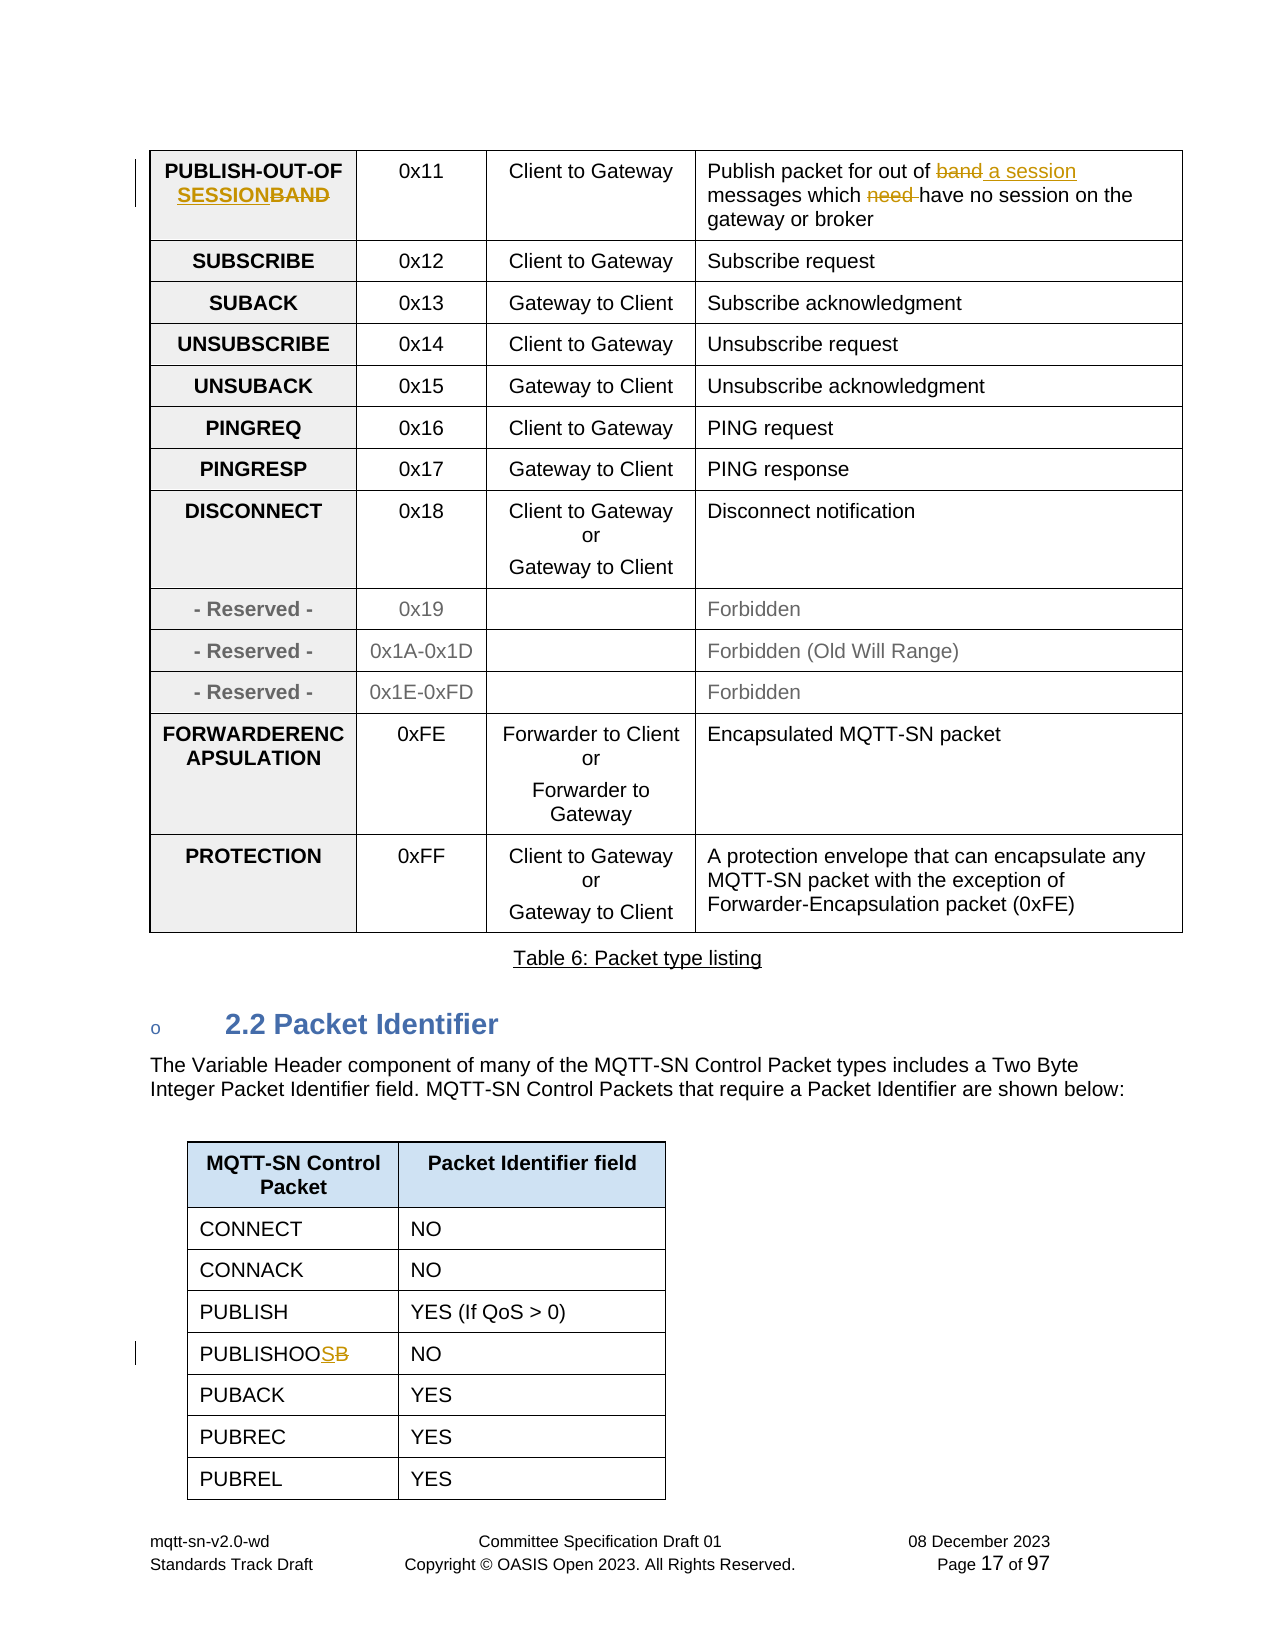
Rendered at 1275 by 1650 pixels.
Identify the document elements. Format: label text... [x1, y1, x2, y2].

table_cell Subscribe request [696, 241, 1182, 281]
table_cell 0xFE [357, 714, 486, 834]
table_cell Client to Gateway [487, 151, 695, 239]
table_cell 0x14 [357, 324, 486, 364]
table_cell NO [399, 1208, 665, 1249]
table_cell 0x1A-0x1D [357, 630, 486, 671]
table_cell SUBSCRIBE [151, 241, 356, 281]
table_header Packet Identifier field [399, 1143, 665, 1207]
table_cell 0x1E-0xFD [357, 672, 486, 712]
table_header MQTT-SN Control Packet [188, 1143, 398, 1207]
table_cell - Reserved - [151, 672, 356, 712]
table_cell Forwarder to Client or Forwarder to Gateway [487, 714, 695, 834]
table_cell 0x11 [357, 151, 486, 239]
table_cell Unsubscribe acknowledgment [696, 366, 1182, 406]
table_cell Client to Gateway [487, 324, 695, 364]
table_cell 0xFF [357, 835, 486, 932]
subtitle 2.2 Packet Identifier [150, 1007, 1125, 1040]
text Table 6: Packet type listing [150, 946, 1125, 970]
table_cell PROTECTION [151, 835, 356, 932]
table_cell 0x17 [357, 449, 486, 489]
table_cell Encapsulated MQTT-SN packet [696, 714, 1182, 834]
table_cell Gateway to Client [487, 282, 695, 323]
table_cell 0x15 [357, 366, 486, 406]
table_cell [487, 630, 695, 671]
table_cell YES [399, 1416, 665, 1457]
table_cell [487, 672, 695, 712]
table_cell YES [399, 1458, 665, 1499]
table_cell YES (If QoS > 0) [399, 1291, 665, 1332]
table_cell DISCONNECT [151, 491, 356, 587]
table_cell Client to Gateway [487, 407, 695, 448]
table_cell PUBLISHOOS [188, 1333, 398, 1374]
table_cell A protection envelope that can encapsulate any MQTT-SN packet with the exception of Forwarder-Encapsulation packet (0xFE) [696, 835, 1182, 932]
table_cell [487, 589, 695, 629]
table_cell 0x16 [357, 407, 486, 448]
table_cell Forbidden [696, 589, 1182, 629]
table_cell - Reserved - [151, 589, 356, 629]
table_cell Client to Gateway or Gateway to Client [487, 491, 695, 587]
table_cell Forbidden [696, 672, 1182, 712]
table_cell UNSUBACK [151, 366, 356, 406]
table_cell PUBLISH-OUT-OF SESSION [151, 151, 356, 239]
table_cell PINGREQ [151, 407, 356, 448]
table_cell PING response [696, 449, 1182, 489]
table_cell UNSUBSCRIBE [151, 324, 356, 364]
table_cell PUBLISH [188, 1291, 398, 1332]
table_cell CONNACK [188, 1250, 398, 1290]
table_cell - Reserved - [151, 630, 356, 671]
table_cell NO [399, 1333, 665, 1374]
table_cell 0x19 [357, 589, 486, 629]
table_cell Forbidden (Old Will Range) [696, 630, 1182, 671]
table_cell PUBACK [188, 1375, 398, 1415]
table_cell CONNECT [188, 1208, 398, 1249]
table_cell 0x13 [357, 282, 486, 323]
table_cell YES [399, 1375, 665, 1415]
table_cell Publish packet for out of a session messages which have no session on the gateway or broker [696, 151, 1182, 239]
table_cell Subscribe acknowledgment [696, 282, 1182, 323]
table_cell Disconnect notification [696, 491, 1182, 587]
table_cell 0x18 [357, 491, 486, 587]
table_cell SUBACK [151, 282, 356, 323]
table_cell PUBREC [188, 1416, 398, 1457]
table_cell 0x12 [357, 241, 486, 281]
text The Variable Header component of many of the MQTT-SN Control Packet types includes a Two Byte Integer Packet Identifier field. MQTT-SN Control Packets that require a Packet Identifier are shown below: [150, 1053, 1125, 1101]
table_cell FORWARDERENCAPSULATION [151, 714, 356, 834]
table_cell NO [399, 1250, 665, 1290]
table_cell Unsubscribe request [696, 324, 1182, 364]
table_cell PINGRESP [151, 449, 356, 489]
table_cell PUBREL [188, 1458, 398, 1499]
table_cell Gateway to Client [487, 449, 695, 489]
table_cell Client to Gateway [487, 241, 695, 281]
table_cell Gateway to Client [487, 366, 695, 406]
table_cell Client to Gateway or Gateway to Client [487, 835, 695, 932]
table_cell PING request [696, 407, 1182, 448]
